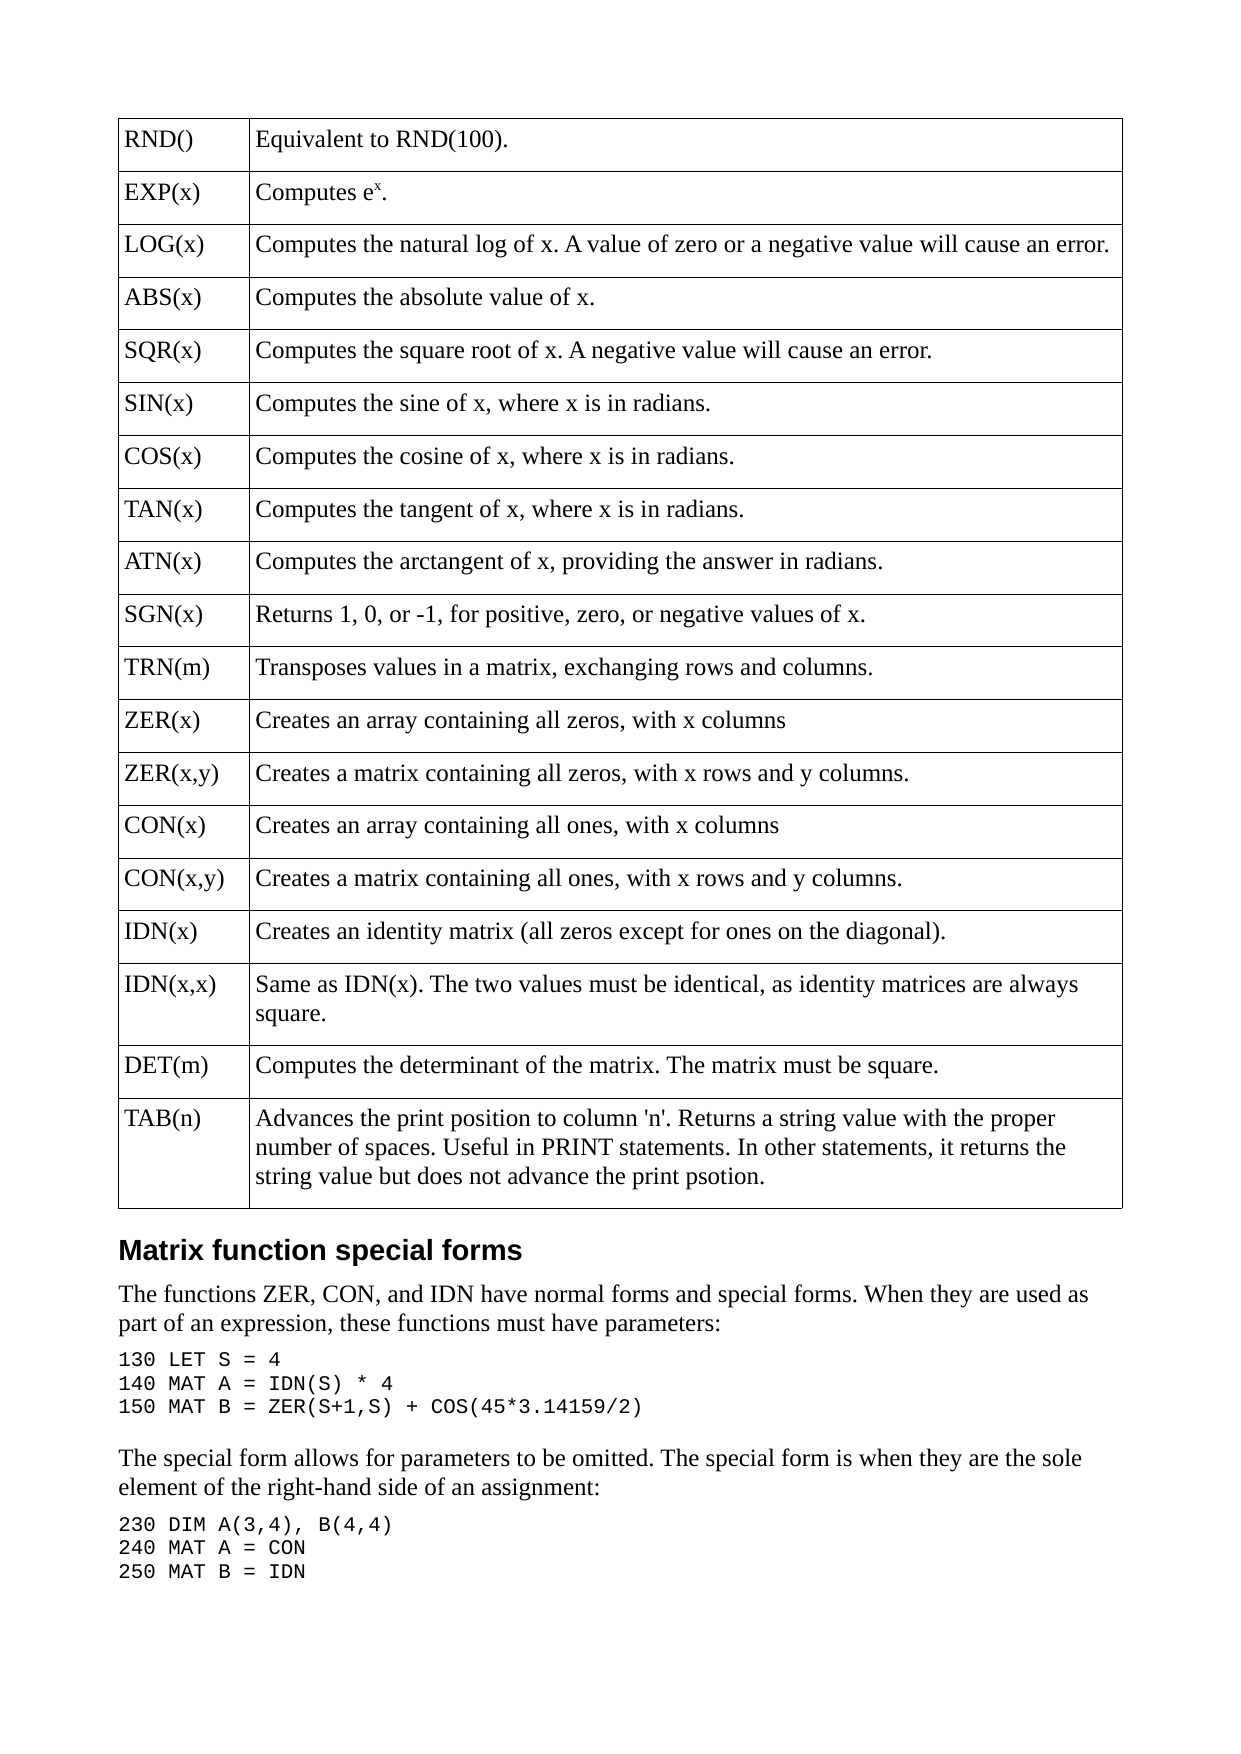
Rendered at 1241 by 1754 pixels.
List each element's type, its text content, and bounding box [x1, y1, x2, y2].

table_cell ABS(x) [119, 278, 249, 329]
table_cell Computes the cosine of x, where x is in radians. [250, 436, 1122, 488]
table_cell Equivalent to RND(100). [250, 119, 1122, 171]
table_cell EXP(x) [119, 172, 249, 224]
table_cell ATN(x) [119, 542, 249, 593]
text 130 LET S = 4 [118, 1349, 1122, 1373]
table_cell Creates an identity matrix (all zeros except for ones on the diagonal). [250, 911, 1122, 963]
table_cell Computes the square root of x. A negative value will cause an error. [250, 330, 1122, 382]
table_cell RND() [119, 119, 249, 171]
table_cell Returns 1, 0, or -1, for positive, zero, or negative values of x. [250, 595, 1122, 646]
table_cell SQR(x) [119, 330, 249, 382]
table_cell Computes the sine of x, where x is in radians. [250, 383, 1122, 435]
table_cell CON(x,y) [119, 859, 249, 910]
table_cell LOG(x) [119, 225, 249, 277]
text 150 MAT B = ZER(S+1,S) + COS(45*3.14159/2) [118, 1396, 1122, 1420]
table_cell Computes the determinant of the matrix. The matrix must be square. [250, 1046, 1122, 1097]
table_cell Computes the arctangent of x, providing the answer in radians. [250, 542, 1122, 593]
table_cell TRN(m) [119, 647, 249, 699]
text The functions ZER, CON, and IDN have normal forms and special forms. When they are used as part of an expression, these functions must have parameters: [118, 1279, 1122, 1336]
table_cell SGN(x) [119, 595, 249, 646]
table_cell Same as IDN(x). The two values must be identical, as identity matrices are always square. [250, 964, 1122, 1045]
table_cell ZER(x,y) [119, 753, 249, 805]
table_cell Advances the print position to column 'n'. Returns a string value with the proper number of spaces. Useful in PRINT statements. In other statements, it returns the string value but does not advance the print psotion. [250, 1099, 1122, 1208]
table_cell Computes the natural log of x. A value of zero or a negative value will cause an error. [250, 225, 1122, 277]
text 230 DIM A(3,4), B(4,4) [118, 1513, 1122, 1537]
table_cell SIN(x) [119, 383, 249, 435]
table_cell Creates an array containing all zeros, with x columns [250, 700, 1122, 752]
text 250 MAT B = IDN [118, 1561, 1122, 1584]
table_cell Creates a matrix containing all zeros, with x rows and y columns. [250, 753, 1122, 805]
subtitle Matrix function special forms [118, 1233, 1122, 1266]
table_cell IDN(x,x) [119, 964, 249, 1045]
table_cell Creates an array containing all ones, with x columns [250, 806, 1122, 857]
table_cell Computes ex. [250, 172, 1122, 224]
table_cell TAB(n) [119, 1099, 249, 1208]
table_cell TAN(x) [119, 489, 249, 541]
text 240 MAT A = CON [118, 1537, 1122, 1561]
table_cell Computes the tangent of x, where x is in radians. [250, 489, 1122, 541]
table_cell COS(x) [119, 436, 249, 488]
table_cell Computes the absolute value of x. [250, 278, 1122, 329]
table_cell CON(x) [119, 806, 249, 857]
text 140 MAT A = IDN(S) * 4 [118, 1373, 1122, 1396]
table_cell DET(m) [119, 1046, 249, 1097]
table_cell IDN(x) [119, 911, 249, 963]
text The special form allows for parameters to be omitted. The special form is when they are the sole element of the right-hand side of an assignment: [118, 1443, 1122, 1501]
table_cell Creates a matrix containing all ones, with x rows and y columns. [250, 859, 1122, 910]
table_cell Transposes values in a matrix, exchanging rows and columns. [250, 647, 1122, 699]
table_cell ZER(x) [119, 700, 249, 752]
